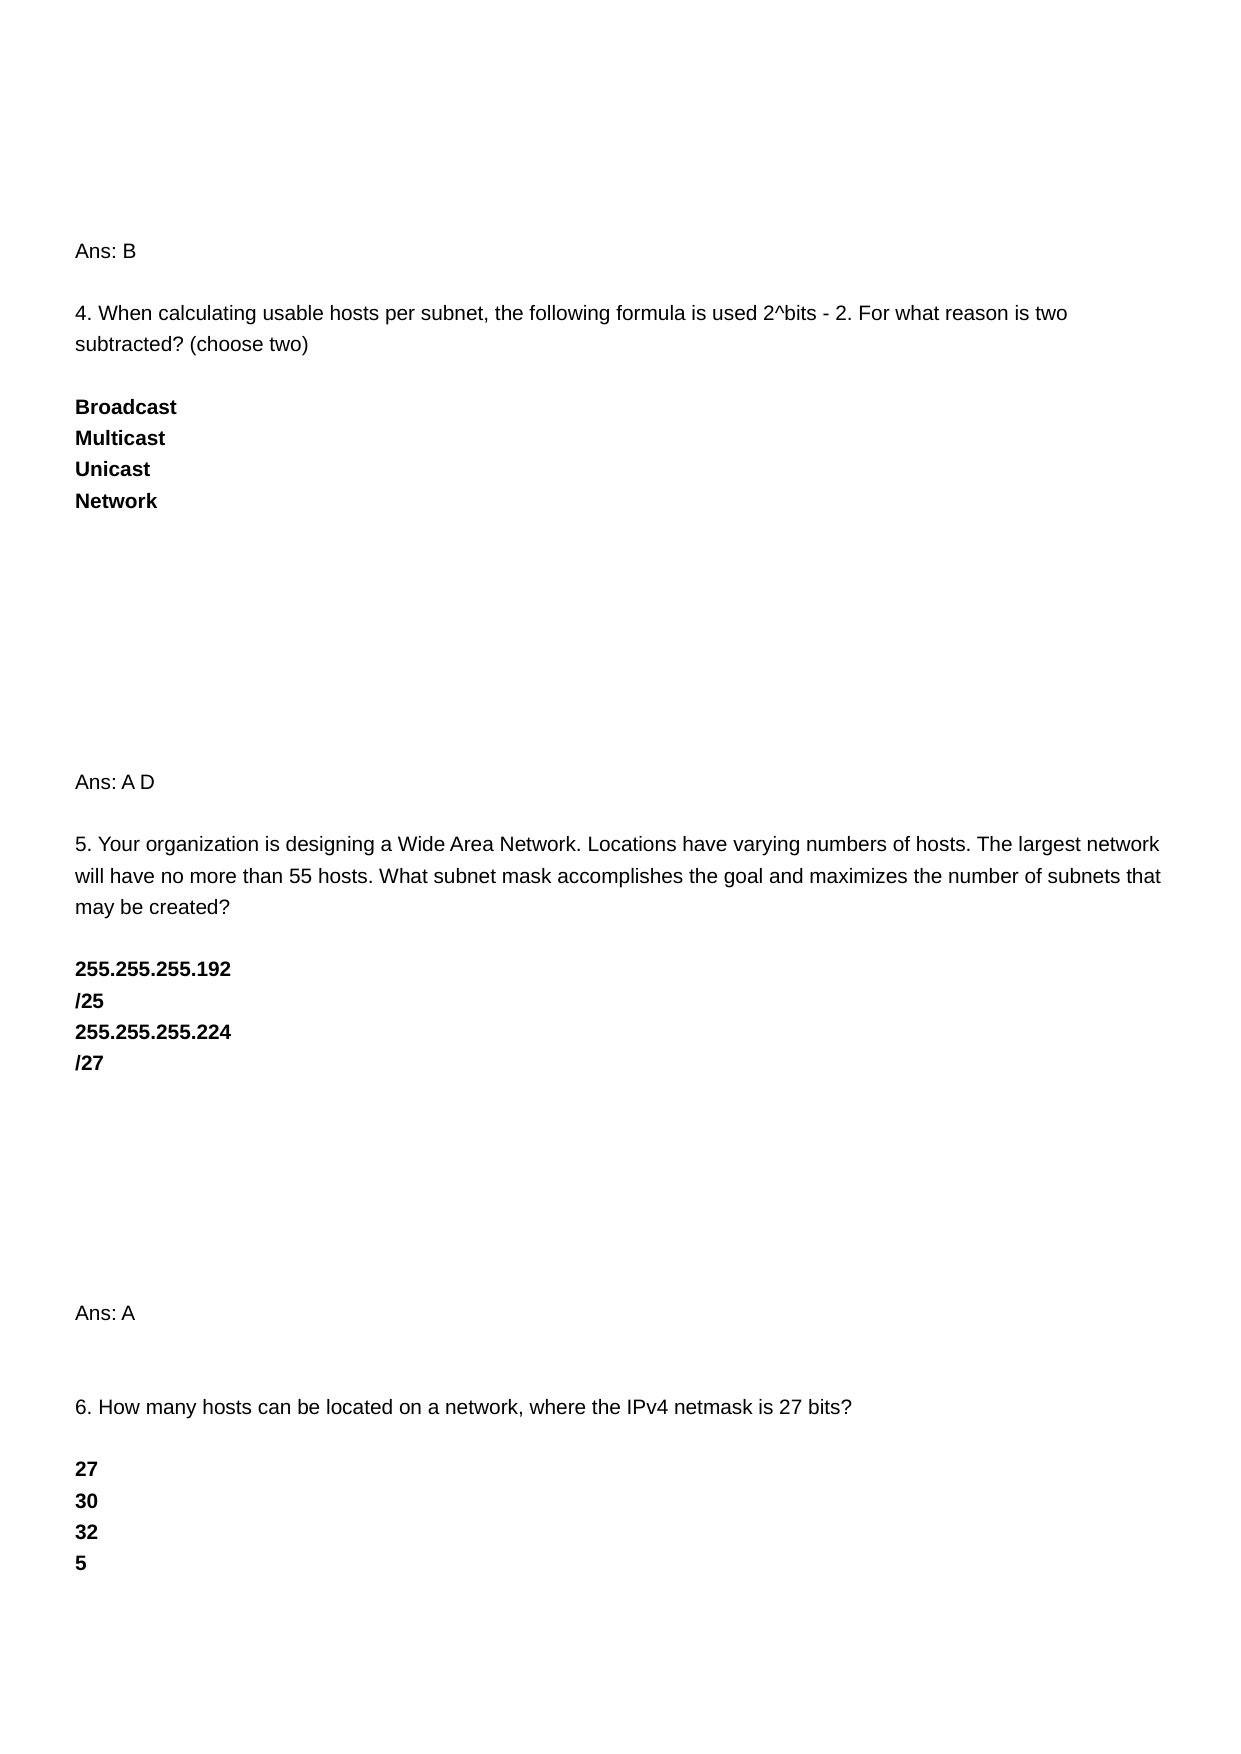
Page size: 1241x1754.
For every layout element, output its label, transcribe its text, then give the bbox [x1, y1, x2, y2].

text 5 [75, 1544, 1165, 1575]
text 255.255.255.224 [75, 1012, 1165, 1044]
text 4. When calculating usable hosts per subnet, the following formula is used 2^bits - 2. For what reason is two subtracted? (choose two) [75, 294, 1165, 356]
text 6. How many hosts can be located on a network, where the IPv4 netmask is 27 bits? [75, 1387, 1165, 1419]
text Multicast [75, 419, 1165, 450]
text 27 [75, 1450, 1165, 1481]
text Ans: A D [75, 762, 1165, 794]
text 5. Your organization is designing a Wide Area Network. Locations have varying numbers of hosts. The largest network will have no more than 55 hosts. What subnet mask accomplishes the goal and maximizes the number of subnets that may be created? [75, 825, 1165, 919]
text Ans: A [75, 1294, 1165, 1325]
text Unicast [75, 450, 1165, 481]
text Ans: B [75, 231, 1165, 262]
text /25 [75, 981, 1165, 1012]
text 32 [75, 1512, 1165, 1544]
text 30 [75, 1481, 1165, 1512]
text Broadcast [75, 387, 1165, 419]
text 255.255.255.192 [75, 950, 1165, 981]
text Network [75, 481, 1165, 512]
text /27 [75, 1044, 1165, 1075]
